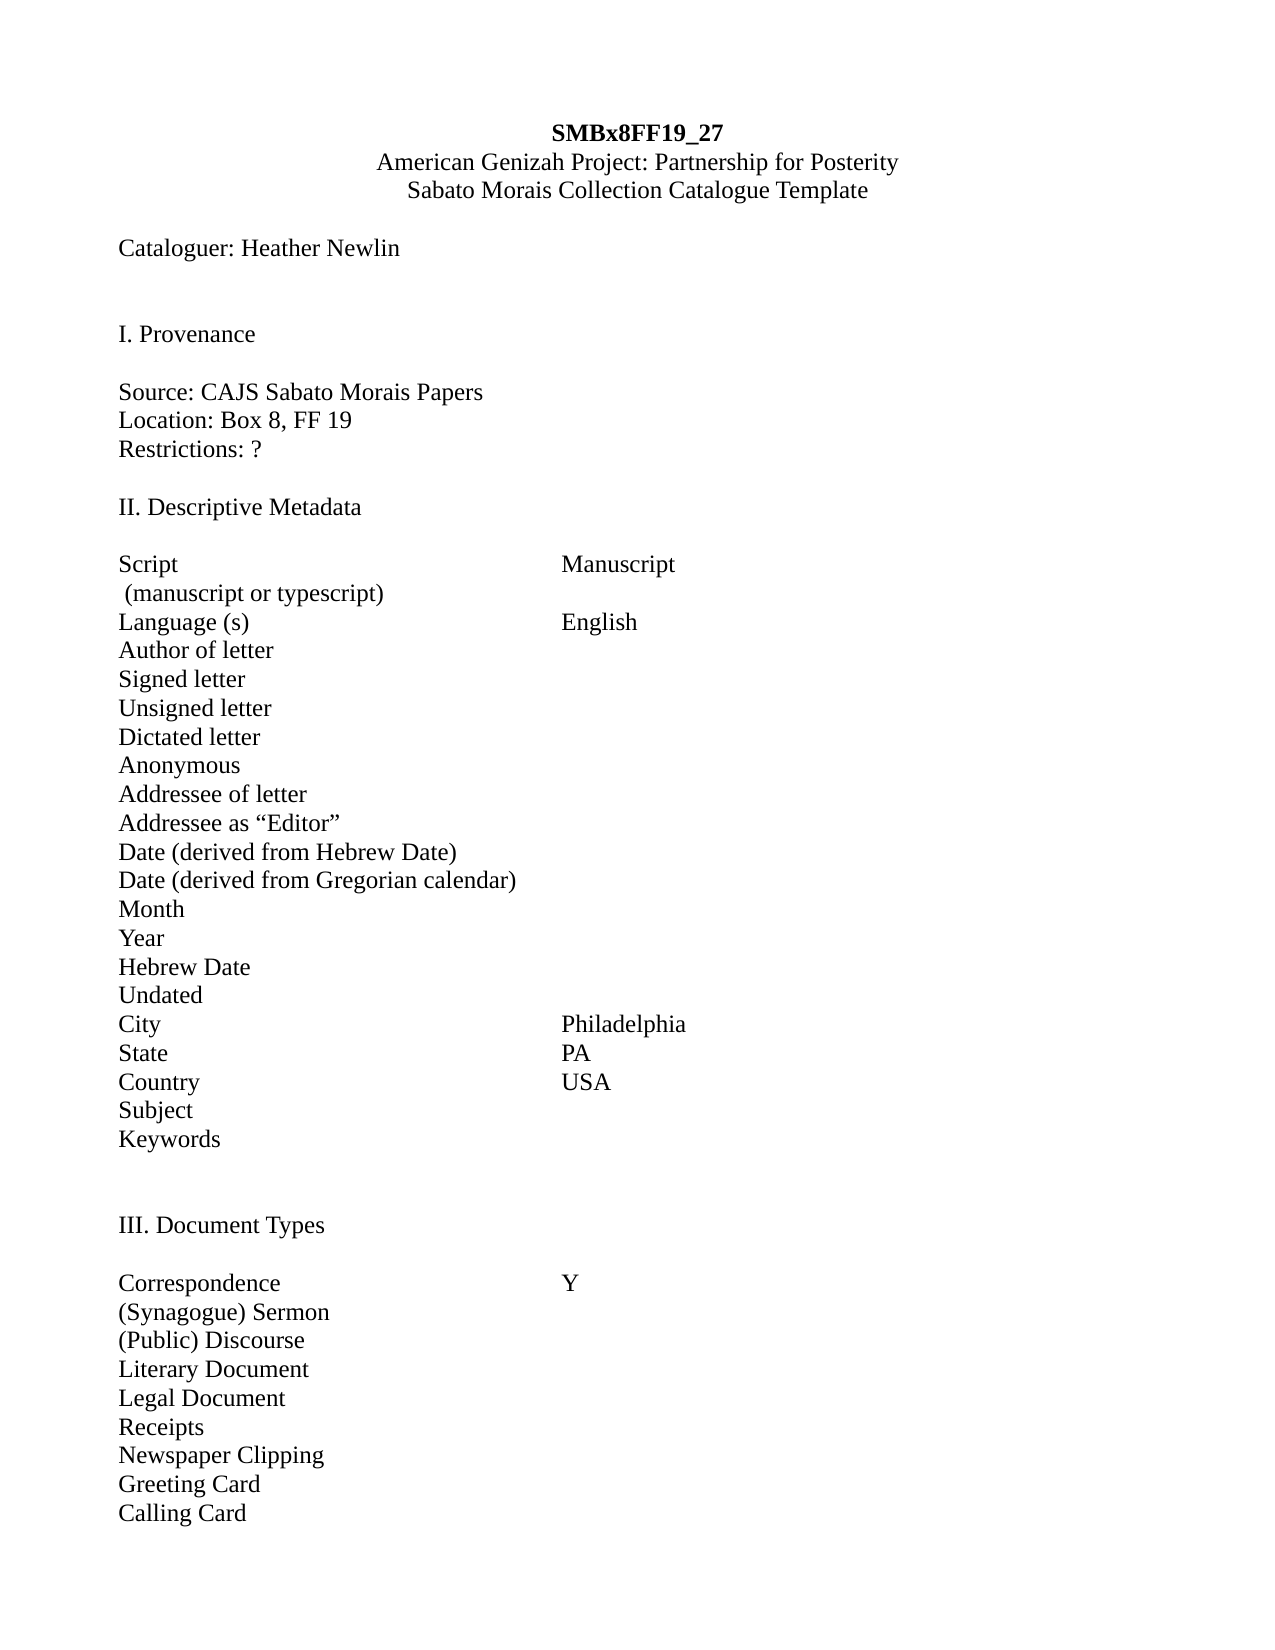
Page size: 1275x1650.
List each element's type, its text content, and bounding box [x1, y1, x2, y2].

text Literary Document [118, 1354, 1157, 1383]
text (manuscript or typescript) [118, 578, 1157, 607]
text Unsigned letter [118, 693, 1157, 722]
text Calling Card [118, 1498, 1157, 1527]
text Date (derived from Gregorian calendar) [118, 866, 1157, 894]
text Greeting Card [118, 1469, 1157, 1498]
text State PA [118, 1038, 1157, 1067]
text Author of letter [118, 636, 1157, 664]
text Date (derived from Hebrew Date) [118, 837, 1157, 866]
text Hebrew Date [118, 952, 1157, 981]
text Cataloguer: Heather Newlin [118, 233, 1157, 262]
text Keywords [118, 1124, 1157, 1153]
text Restrictions: ? [118, 434, 1157, 463]
text Correspondence Y [118, 1268, 1157, 1297]
text II. Descriptive Metadata [118, 492, 1157, 521]
text Anonymous [118, 751, 1157, 779]
text Signed letter [118, 664, 1157, 693]
text Addressee as “Editor” [118, 808, 1157, 837]
text Newspaper Clipping [118, 1441, 1157, 1469]
text Location: Box 8, FF 19 [118, 406, 1157, 434]
text Undated [118, 981, 1157, 1009]
text Sabato Morais Collection Catalogue Template [118, 176, 1157, 204]
text Legal Document [118, 1383, 1157, 1412]
text American Genizah Project: Partnership for Posterity [118, 147, 1157, 176]
text Year [118, 923, 1157, 952]
text III. Document Types [118, 1211, 1157, 1239]
text I. Provenance [118, 319, 1157, 348]
text Source: CAJS Sabato Morais Papers [118, 377, 1157, 406]
text Receipts [118, 1412, 1157, 1441]
text Country USA [118, 1067, 1157, 1096]
text Script Manuscript [118, 549, 1157, 578]
text Dictated letter [118, 722, 1157, 751]
text (Public) Discourse [118, 1326, 1157, 1354]
text City Philadelphia [118, 1009, 1157, 1038]
text Month [118, 894, 1157, 923]
text SMBx8FF19_27 [118, 118, 1157, 147]
text (Synagogue) Sermon [118, 1297, 1157, 1326]
text Subject [118, 1096, 1157, 1124]
text Language (s) English [118, 607, 1157, 636]
text Addressee of letter [118, 779, 1157, 808]
